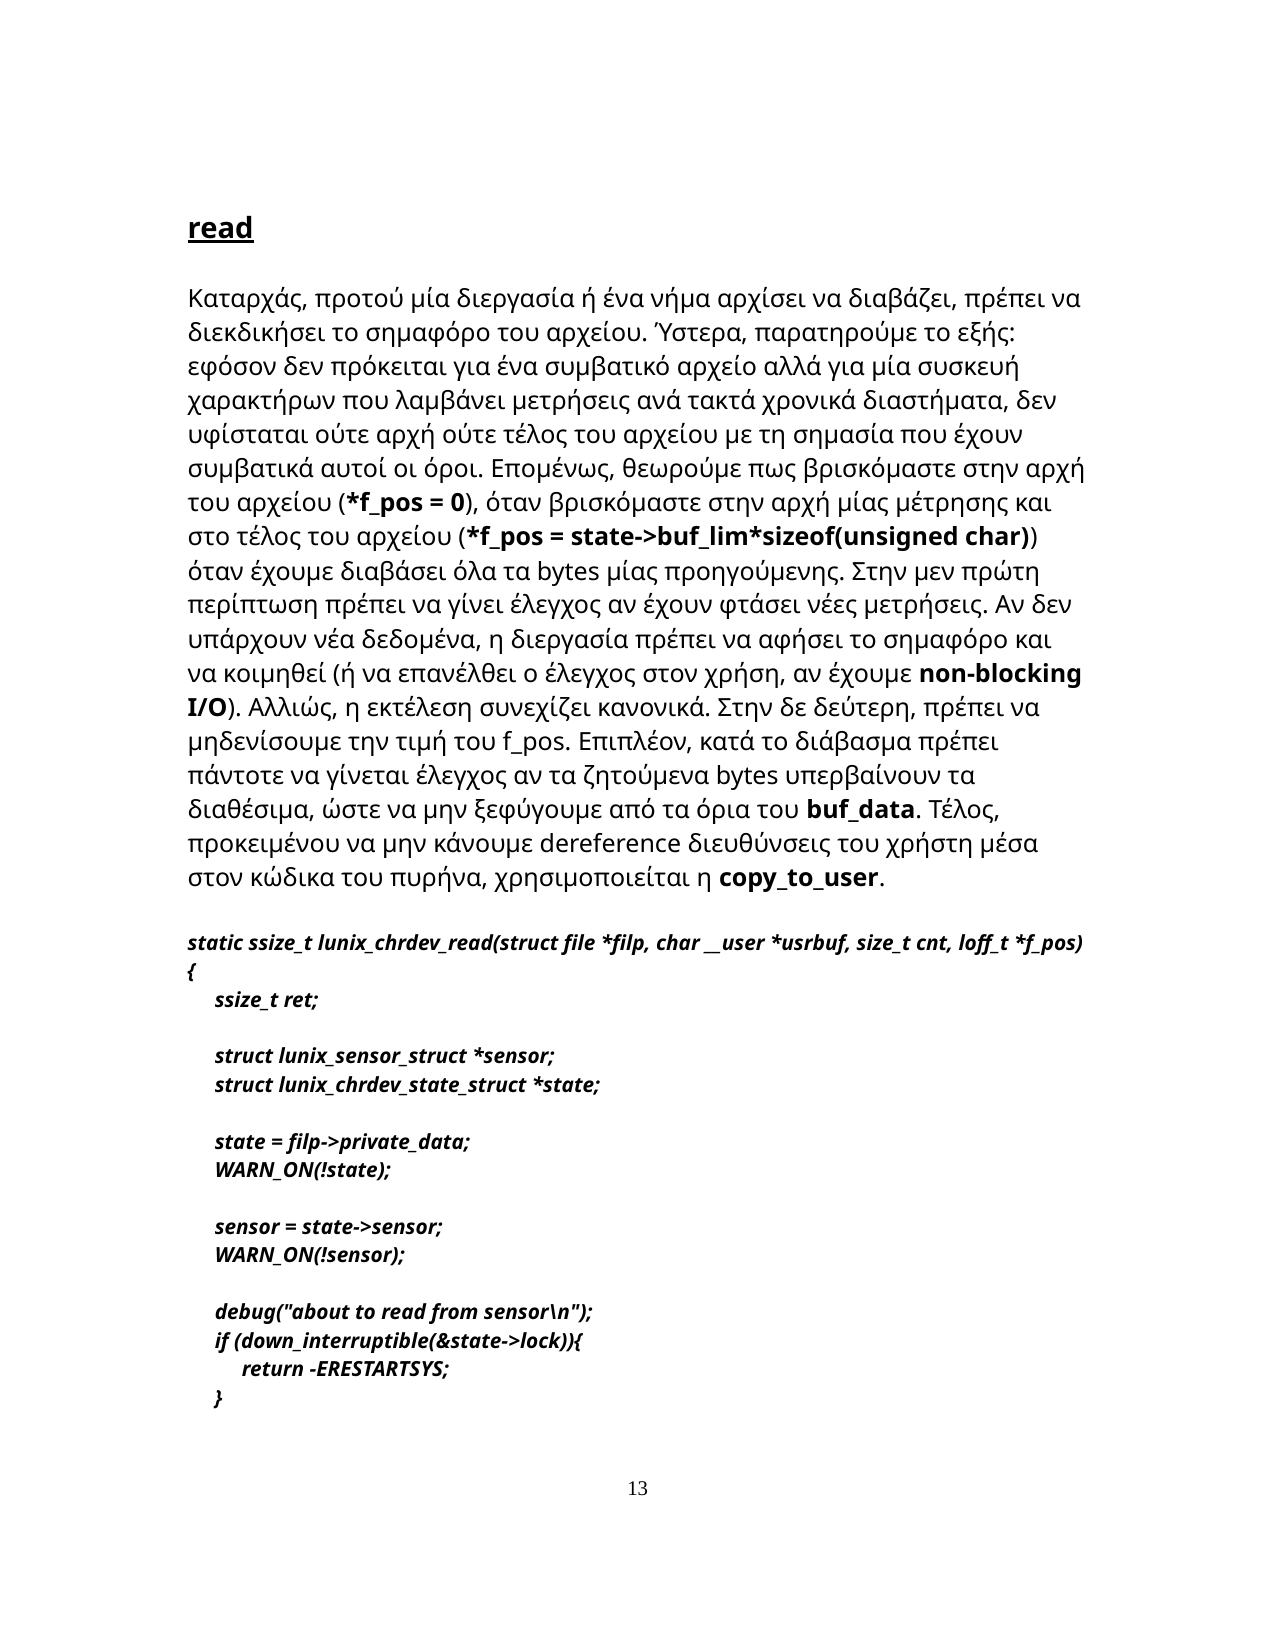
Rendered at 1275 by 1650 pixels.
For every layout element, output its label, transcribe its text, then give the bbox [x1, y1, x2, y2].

text return -ERESTARTSYS; [187, 1354, 1087, 1383]
text WARN_ON(!state); [187, 1155, 1087, 1184]
text debug("about to read from sensor\n"); [187, 1297, 1087, 1326]
text WARN_ON(!sensor); [187, 1241, 1087, 1269]
text read [187, 207, 1087, 247]
text if (down_interruptible(&state->lock)){ [187, 1326, 1087, 1354]
text Καταρχάς, προτού μία διεργασία ή ένα νήμα αρχίσει να διαβάζει, πρέπει να διεκδικήσει το σημαφόρο του αρχείου. Ύστερα, παρατηρούμε το εξής: εφόσον δεν πρόκειται για ένα συμβατικό αρχείο αλλά για μία συσκευή χαρακτήρων που λαμβάνει μετρήσεις ανά τακτά χρονικά διαστήματα, δεν υφίσταται ούτε αρχή ούτε τέλος του αρχείου με τη σημασία που έχουν συμβατικά αυτοί οι όροι. Επομένως, θεωρούμε πως βρισκόμαστε στην αρχή του αρχείου (*f_pos = 0), όταν βρισκόμαστε στην αρχή μίας μέτρησης και στο τέλος του αρχείου (*f_pos = state->buf_lim*sizeof(unsigned char)) όταν έχουμε διαβάσει όλα τα bytes μίας προηγούμενης. Στην μεν πρώτη περίπτωση πρέπει να γίνει έλεγχος αν έχουν φτάσει νέες μετρήσεις. Αν δεν υπάρχουν νέα δεδομένα, η διεργασία πρέπει να αφήσει το σημαφόρο και να κοιμηθεί (ή να επανέλθει ο έλεγχος στον χρήση, αν έχουμε non-blocking I/O). Αλλιώς, η εκτέλεση συνεχίζει κανονικά. Στην δε δεύτερη, πρέπει να μηδενίσουμε την τιμή του f_pos. Επιπλέον, κατά το διάβασμα πρέπει πάντοτε να γίνεται έλεγχος αν τα ζητούμενα bytes υπερβαίνουν τα διαθέσιμα, ώστε να μην ξεφύγουμε από τα όρια του buf_data. Τέλος, προκειμένου να μην κάνουμε dereference διευθύνσεις του χρήστη μέσα στον κώδικα του πυρήνα, χρησιμοποιείται η copy_to_user. [187, 281, 1087, 894]
text { [187, 956, 1087, 985]
text state = filp->private_data; [187, 1127, 1087, 1155]
text static ssize_t lunix_chrdev_read(struct file *filp, char __user *usrbuf, size_t cnt, loff_t *f_pos) [187, 928, 1087, 956]
text } [187, 1383, 1087, 1411]
text struct lunix_chrdev_state_struct *state; [187, 1070, 1087, 1098]
text sensor = state->sensor; [187, 1212, 1087, 1241]
text struct lunix_sensor_struct *sensor; [187, 1042, 1087, 1070]
text ssize_t ret; [187, 985, 1087, 1013]
